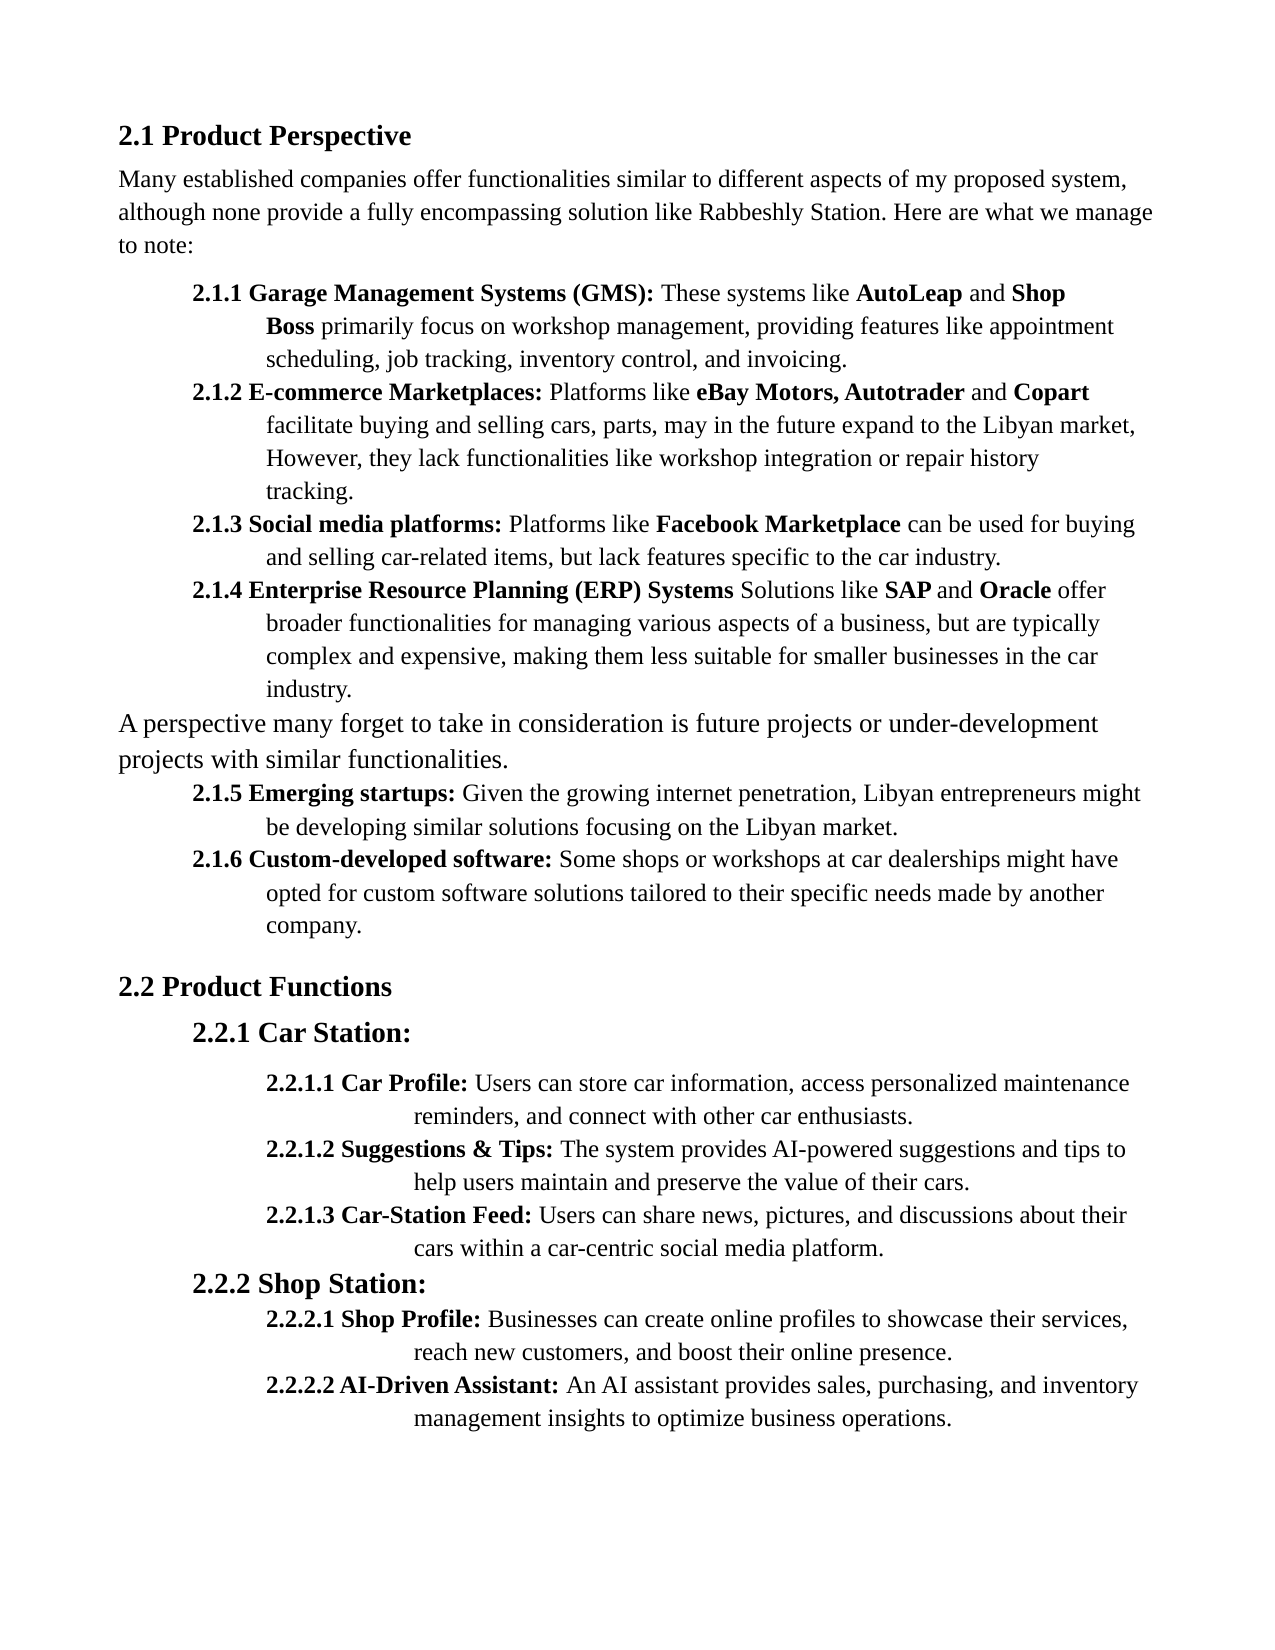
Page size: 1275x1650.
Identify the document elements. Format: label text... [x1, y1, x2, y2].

subtitle 2.1 Product Perspective [118, 118, 1158, 152]
text 2.1.1 Garage Management Systems (GMS): These systems like AutoLeap and Shop Boss primarily focus on workshop management, providing features like appointment scheduling, job tracking, inventory control, and invoicing. [118, 278, 1158, 373]
text 2.1.3 Social media platforms: Platforms like Facebook Marketplace can be used for buying and selling car-related items, but lack features specific to the car industry. [118, 509, 1158, 571]
text 2.2.2.1 Shop Profile: Businesses can create online profiles to showcase their services, reach new customers, and boost their online presence. [118, 1304, 1158, 1366]
text 2.2.1 Car Station: [118, 1015, 1158, 1048]
text 2.1.4 Enterprise Resource Planning (ERP) Systems Solutions like SAP and Oracle offer broader functionalities for managing various aspects of a business, but are typically complex and expensive, making them less suitable for smaller businesses in the car industry. [118, 575, 1158, 703]
text 2.1.2 E-commerce Marketplaces: Platforms like eBay Motors, Autotrader and Copart facilitate buying and selling cars, parts, may in the future expand to the Libyan market, However, they lack functionalities like workshop integration or repair history tracking. [118, 377, 1158, 505]
text Many established companies offer functionalities similar to different aspects of my proposed system, although none provide a fully encompassing solution like Rabbeshly Station. Here are what we manage to note: [118, 164, 1158, 259]
text 2.2.1.2 Suggestions & Tips: The system provides AI-powered suggestions and tips to help users maintain and preserve the value of their cars. [118, 1134, 1158, 1196]
text 2.2.1.1 Car Profile: Users can store car information, access personalized maintenance reminders, and connect with other car enthusiasts. [118, 1068, 1158, 1129]
text 2.1.6 Custom-developed software: Some shops or workshops at car dealerships might have opted for custom software solutions tailored to their specific needs made by another company. [118, 844, 1158, 939]
text 2.2.1.3 Car-Station Feed: Users can share news, pictures, and discussions about their cars within a car-centric social media platform. [118, 1200, 1158, 1262]
text A perspective many forget to take in consideration is future projects or under-development projects with similar functionalities. [118, 707, 1158, 774]
subtitle 2.2 Product Functions [118, 969, 1158, 1002]
text 2.1.5 Emerging startups: Given the growing internet penetration, Libyan entrepreneurs might be developing similar solutions focusing on the Libyan market. [118, 778, 1158, 840]
text 2.2.2 Shop Station: [118, 1266, 1158, 1299]
text 2.2.2.2 AI-Driven Assistant: An AI assistant provides sales, purchasing, and inventory management insights to optimize business operations. [118, 1371, 1158, 1432]
